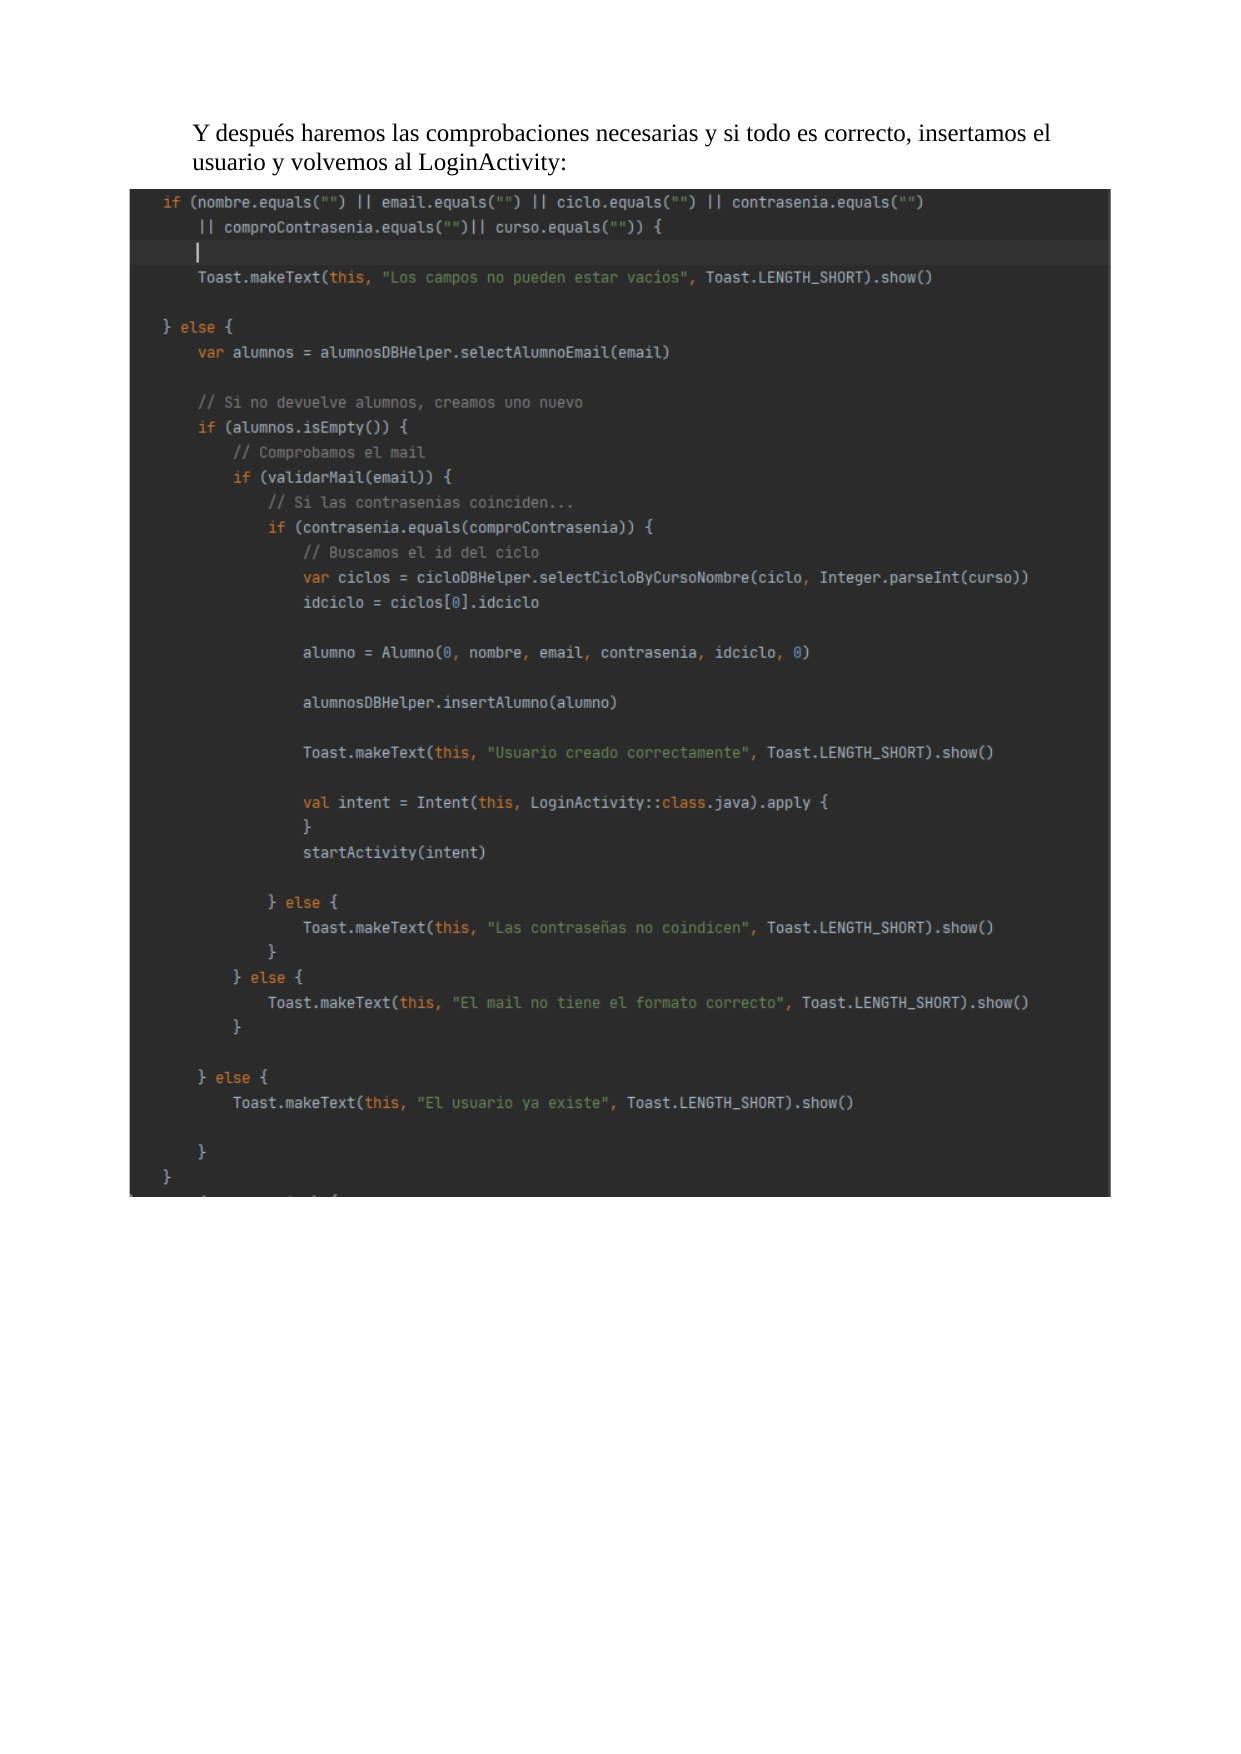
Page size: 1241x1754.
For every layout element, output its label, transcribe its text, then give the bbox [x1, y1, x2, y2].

picture [129, 189, 1111, 1197]
text Y después haremos las comprobaciones necesarias y si todo es correcto, insertamos el usuario y volvemos al LoginActivity: [118, 118, 1122, 176]
